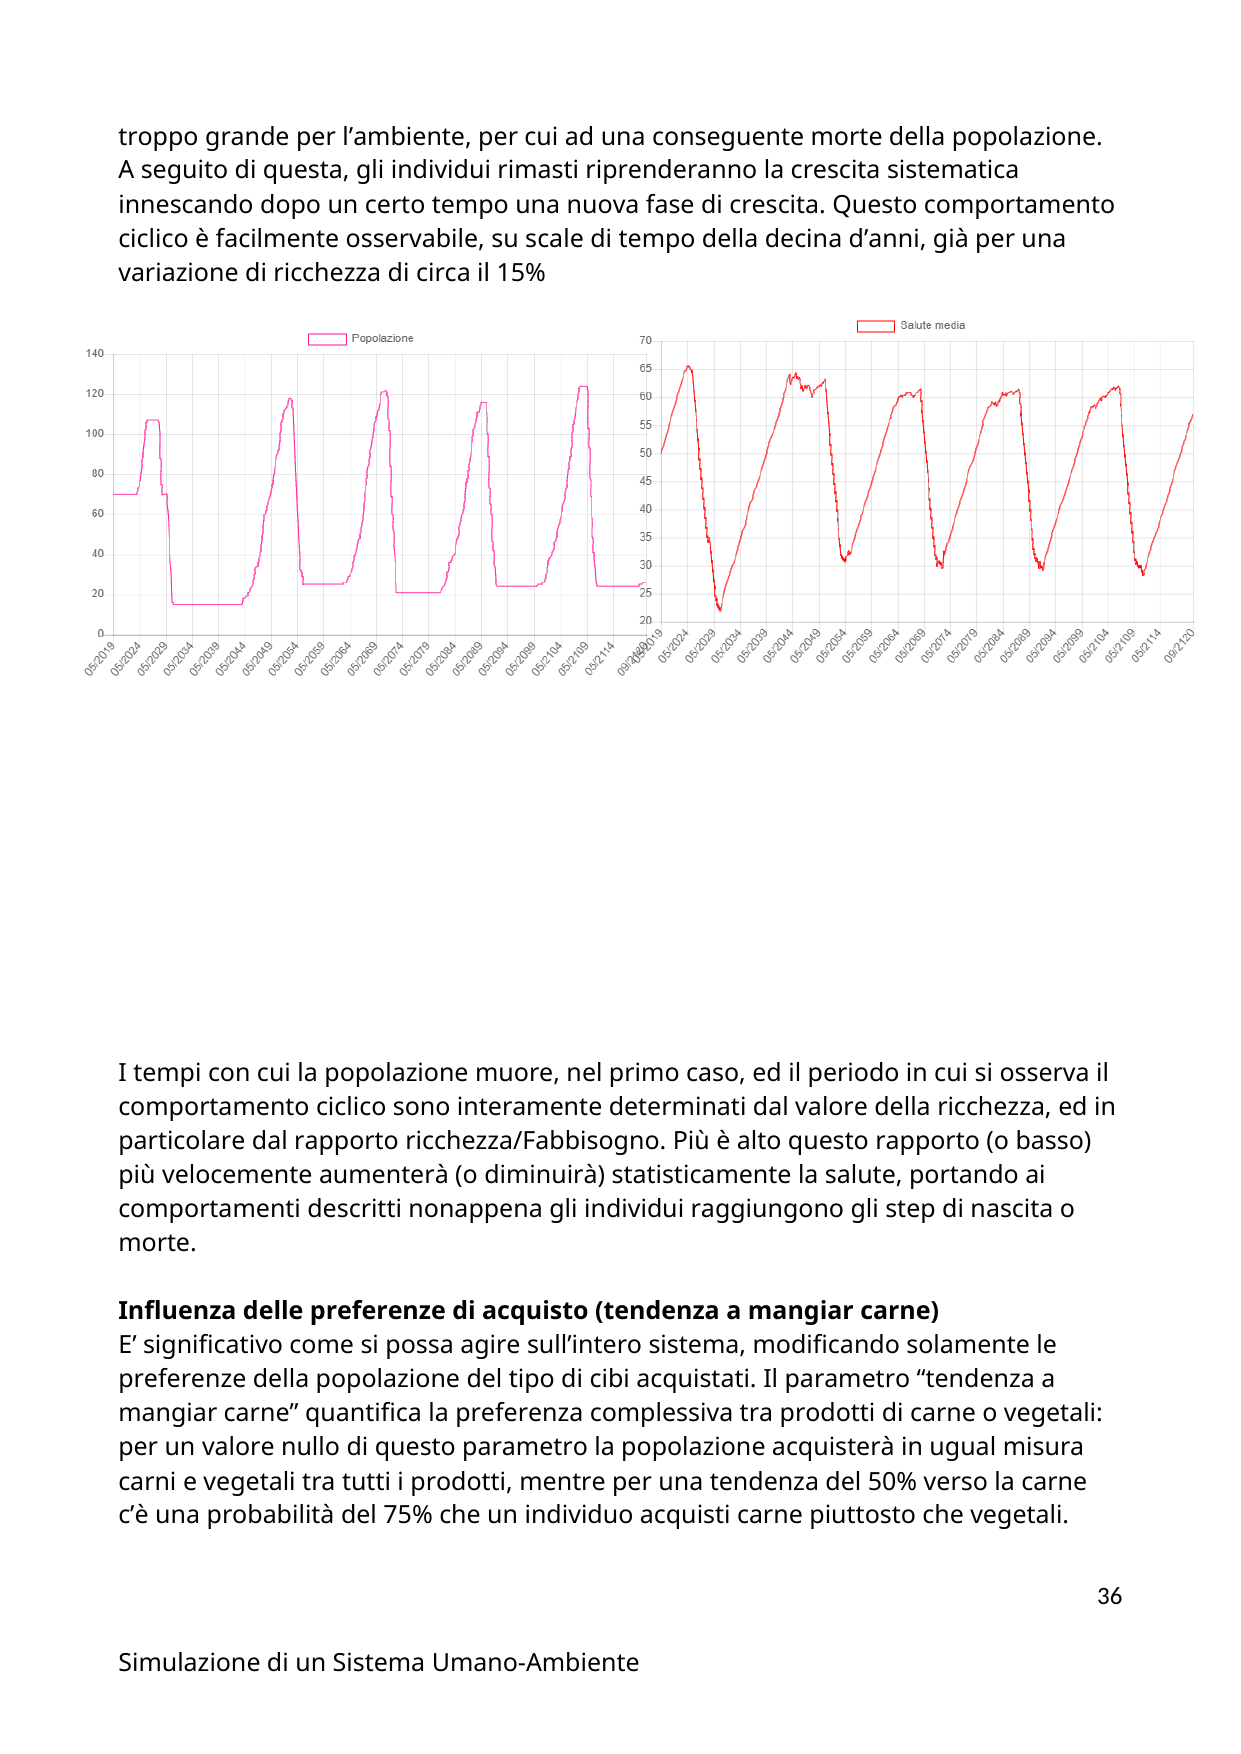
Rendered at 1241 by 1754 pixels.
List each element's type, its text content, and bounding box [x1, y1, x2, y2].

text E’ significativo come si possa agire sull’intero sistema, modificando solamente le preferenze della popolazione del tipo di cibi acquistati. Il parametro “tendenza a mangiar carne” quantifica la preferenza complessiva tra prodotti di carne o vegetali: per un valore nullo di questo parametro la popolazione acquisterà in ugual misura carni e vegetali tra tutti i prodotti, mentre per una tendenza del 50% verso la carne c’è una probabilità del 75% che un individuo acquisti carne piuttosto che vegetali. [118, 1327, 1122, 1531]
text Influenza delle preferenze di acquisto (tendenza a mangiar carne) [118, 1293, 1122, 1327]
text I tempi con cui la popolazione muore, nel primo caso, ed il periodo in cui si osserva il comportamento ciclico sono interamente determinati dal valore della ricchezza, ed in particolare dal rapporto ricchezza/Fabbisogno. Più è alto questo rapporto (o basso) più velocemente aumenterà (o diminuirà) statisticamente la salute, portando ai comportamenti descritti nonappena gli individui raggiungono gli step di nascita o morte. [118, 1054, 1122, 1259]
text troppo grande per l’ambiente, per cui ad una conseguente morte della popolazione. A seguito di questa, gli individui rimasti riprenderanno la crescita sistematica innescando dopo un certo tempo una nuova fase di crescita. Questo comportamento ciclico è facilmente osservabile, su scale di tempo della decina d’anni, già per una variazione di ricchezza di circa il 15% [118, 118, 1122, 288]
picture [79, 311, 1198, 691]
